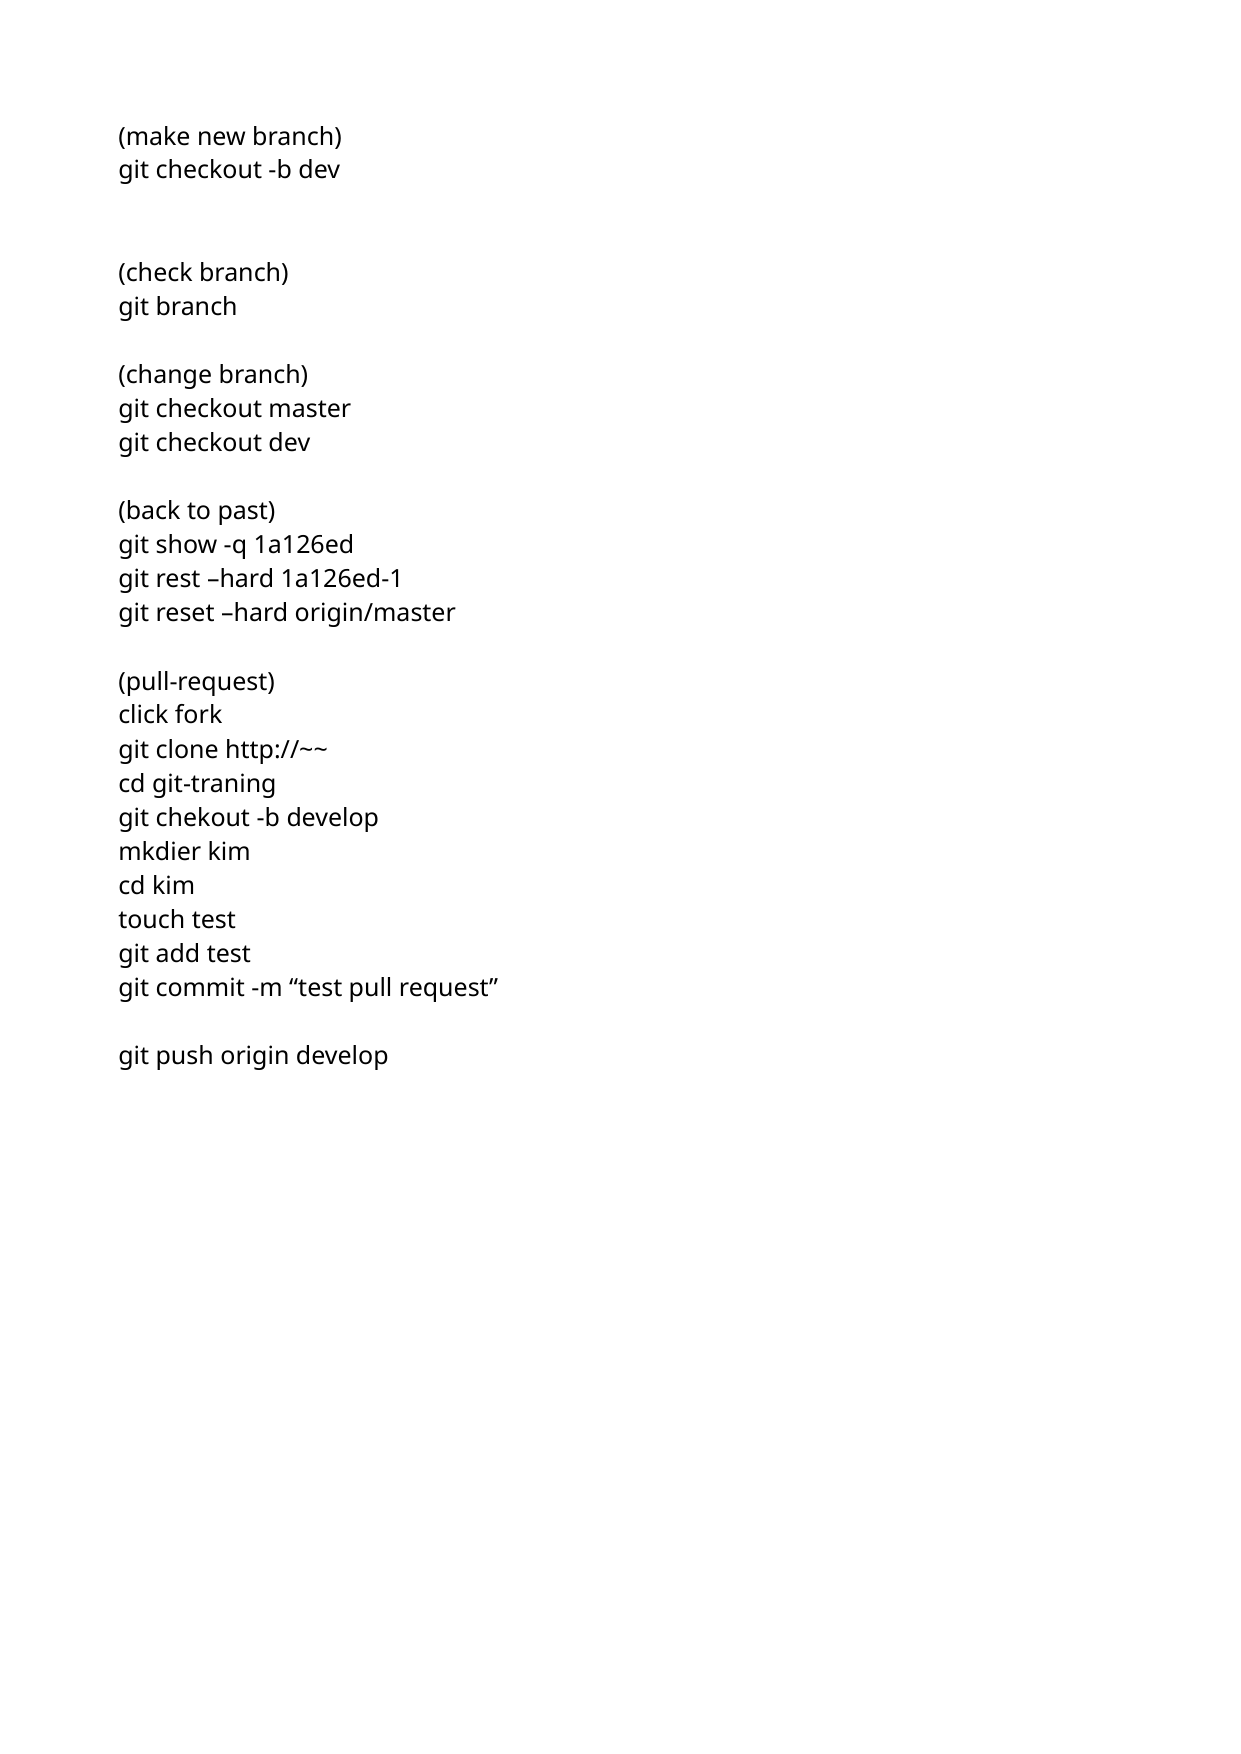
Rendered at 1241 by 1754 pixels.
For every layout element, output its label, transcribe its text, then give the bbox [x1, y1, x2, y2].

text (back to past) [118, 493, 1122, 527]
text git clone http://~~ [118, 731, 1122, 765]
text git push origin develop [118, 1038, 1122, 1072]
text git chekout -b develop [118, 799, 1122, 833]
text git checkout master [118, 391, 1122, 425]
text git checkout dev [118, 425, 1122, 459]
text (pull-request) [118, 663, 1122, 697]
text (check branch) [118, 254, 1122, 288]
text git reset –hard origin/master [118, 595, 1122, 629]
text click fork [118, 697, 1122, 731]
text git commit -m “test pull request” [118, 970, 1122, 1004]
text git checkout -b dev [118, 152, 1122, 186]
text git branch [118, 288, 1122, 322]
text touch test [118, 902, 1122, 936]
text git rest –hard 1a126ed-1 [118, 561, 1122, 595]
text (change branch) [118, 357, 1122, 391]
text git show -q 1a126ed [118, 527, 1122, 561]
text (make new branch) [118, 118, 1122, 152]
text git add test [118, 936, 1122, 970]
text mkdier kim [118, 833, 1122, 867]
text cd git-traning [118, 765, 1122, 799]
text cd kim [118, 867, 1122, 902]
